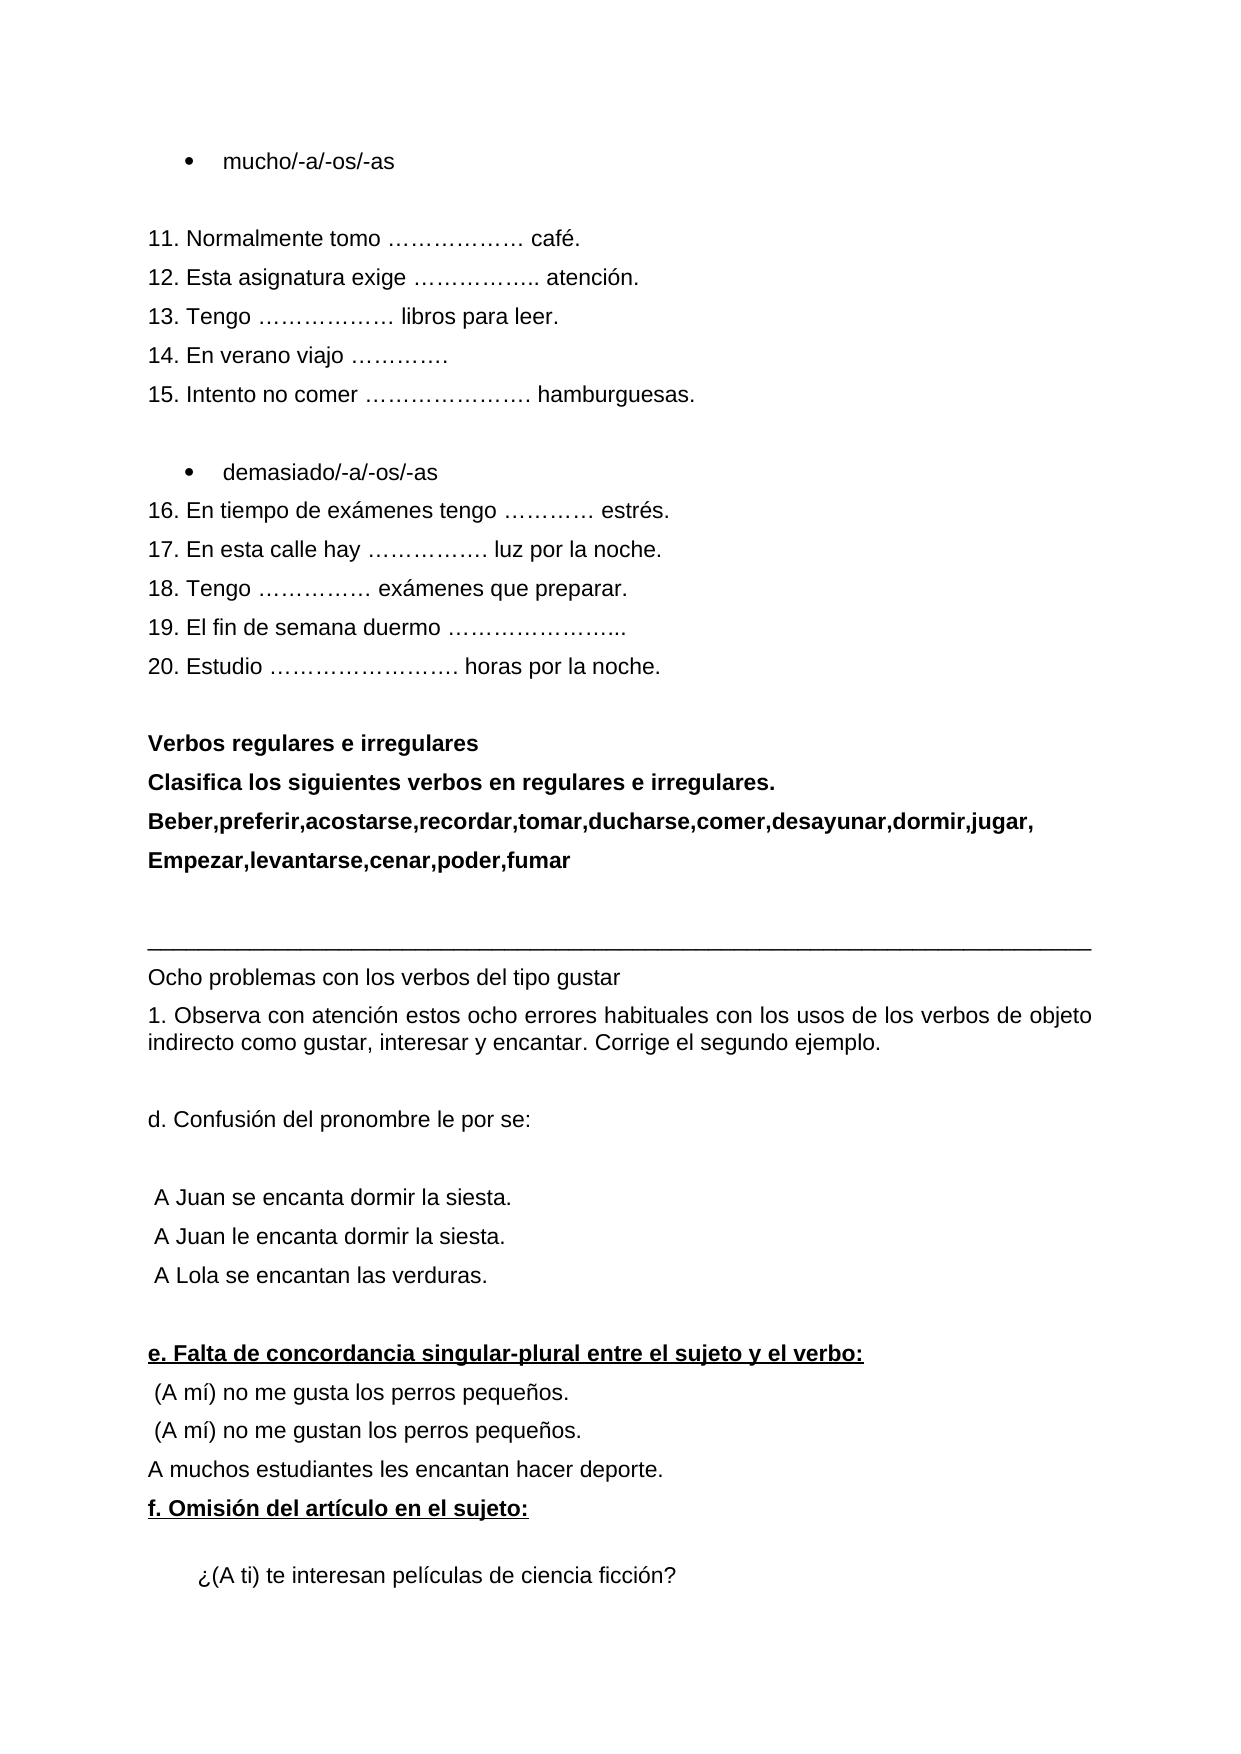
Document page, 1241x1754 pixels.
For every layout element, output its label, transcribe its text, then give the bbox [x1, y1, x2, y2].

text Clasifica los siguientes verbos en regulares e irregulares. [148, 769, 1093, 796]
text 11. Normalmente tomo ……………… café. [148, 225, 1093, 252]
text (A mí) no me gustan los perros pequeños. [148, 1417, 1093, 1444]
text 20. Estudio ……………………. horas por la noche. [148, 653, 1093, 679]
text 13. Tengo ……………… libros para leer. [148, 303, 1093, 329]
text f. Omisión del artículo en el sujeto: [148, 1495, 1093, 1521]
text A Juan se encanta dormir la siesta. [148, 1184, 1093, 1211]
text 18. Tengo …………… exámenes que preparar. [148, 575, 1093, 601]
text 16. En tiempo de exámenes tengo ………… estrés. [148, 497, 1093, 524]
text A Juan le encanta dormir la siesta. [148, 1223, 1093, 1249]
text Empezar,levantarse,cenar,poder,fumar [148, 847, 1093, 873]
text Ocho problemas con los verbos del tipo gustar [148, 963, 1093, 990]
text Beber,preferir,acostarse,recordar,tomar,ducharse,comer,desayunar,dormir,jugar, [148, 808, 1093, 834]
text Verbos regulares e irregulares [148, 730, 1093, 757]
text e. Falta de concordancia singular-plural entre el sujeto y el verbo: [148, 1339, 1093, 1366]
text 15. Intento no comer …………………. hamburguesas. [148, 381, 1093, 407]
list demasiado/-a/-os/-as [185, 458, 1093, 485]
text __________________________________________________________________________ [148, 925, 1093, 951]
text 19. El fin de semana duermo …………………... [148, 614, 1093, 640]
text 1. Observa con atención estos ocho errores habituales con los usos de los verbos de objeto indirecto como gustar, interesar y encantar. Corrige el segundo ejemplo. [148, 1002, 1093, 1055]
text A Lola se encantan las verduras. [148, 1262, 1093, 1288]
text 17. En esta calle hay ……………. luz por la noche. [148, 536, 1093, 562]
text ¿(A ti) te interesan películas de ciencia ficción? [148, 1534, 1093, 1588]
list mucho/-a/-os/-as [185, 148, 1093, 174]
text 12. Esta asignatura exige …………….. atención. [148, 264, 1093, 291]
text d. Confusión del pronombre le por se: [148, 1106, 1093, 1133]
text (A mí) no me gusta los perros pequeños. [148, 1378, 1093, 1405]
text A muchos estudiantes les encantan hacer deporte. [148, 1456, 1093, 1482]
text 14. En verano viajo …………. [148, 342, 1093, 368]
